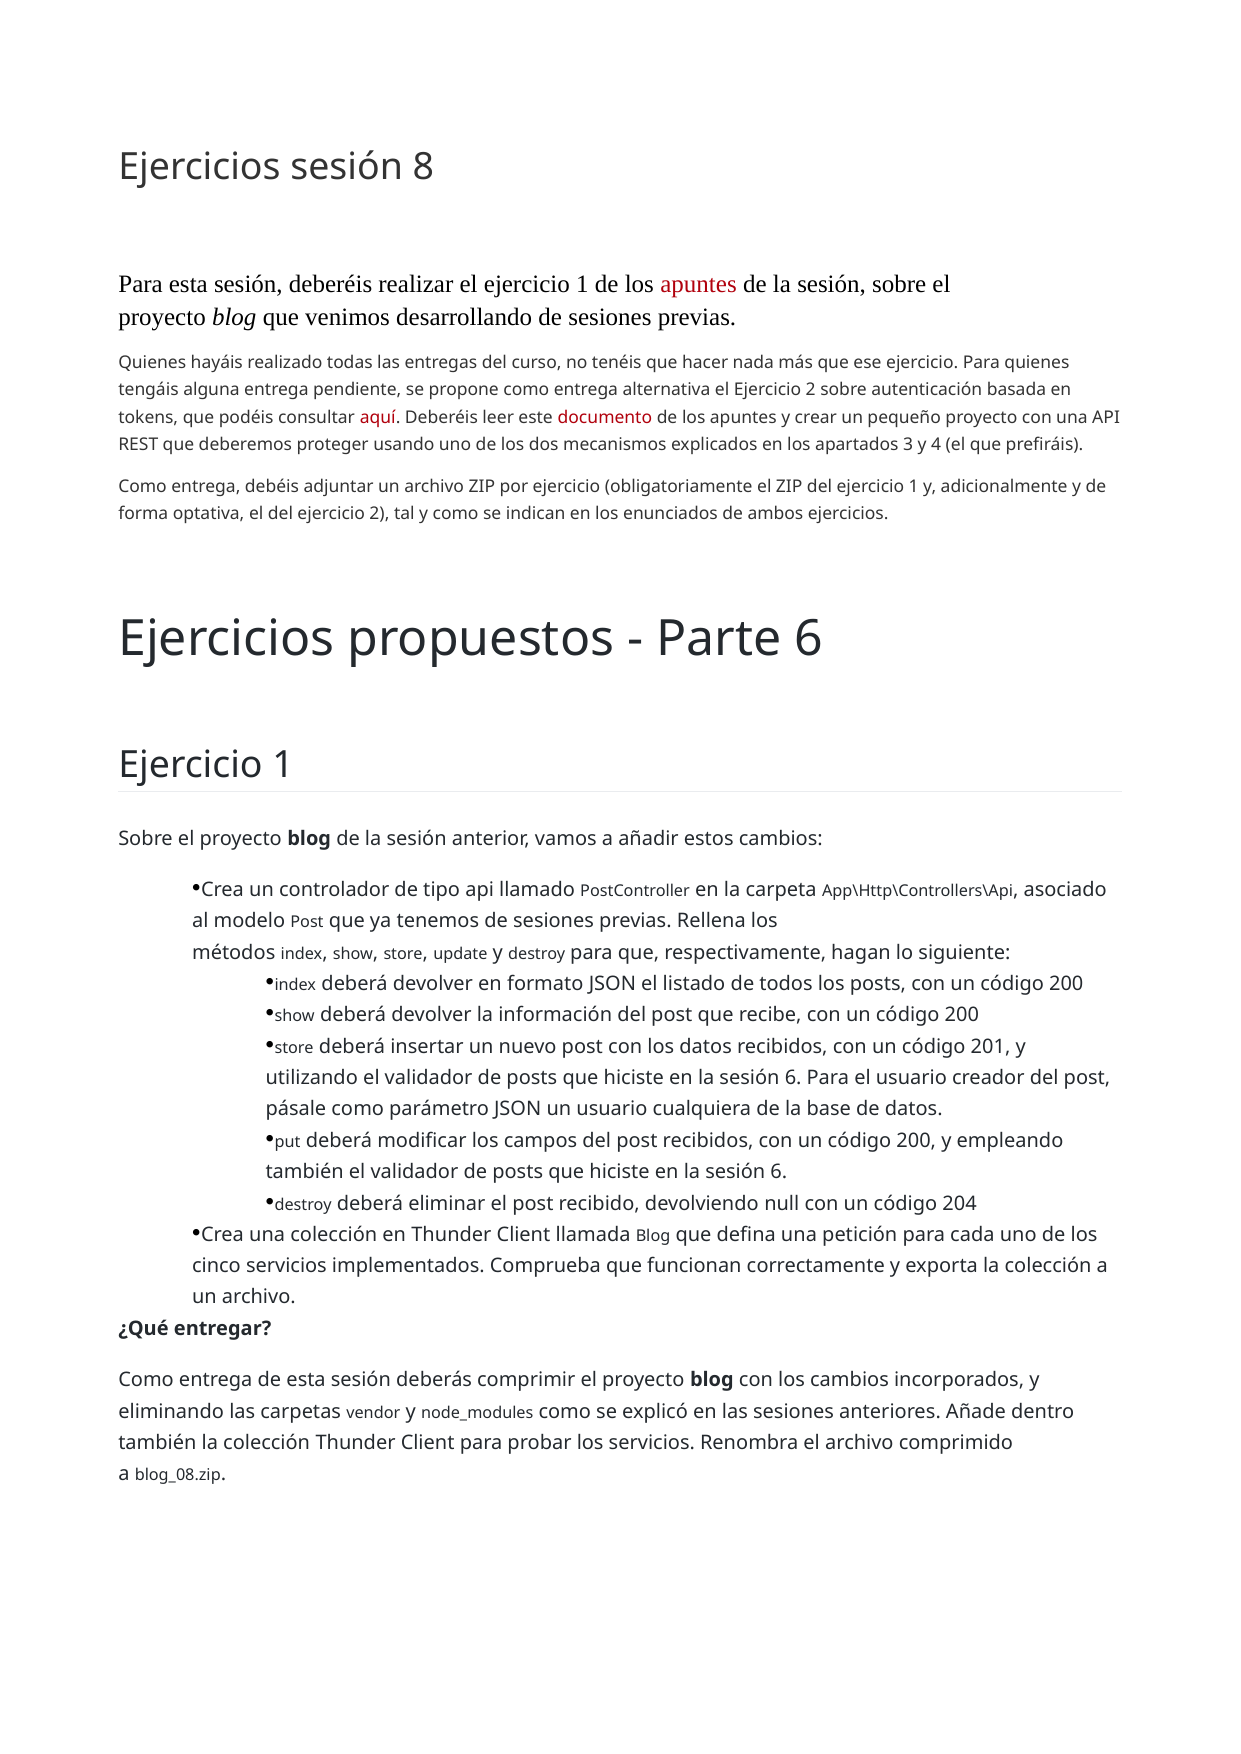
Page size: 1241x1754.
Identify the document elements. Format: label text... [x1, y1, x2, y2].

list store deberá insertar un nuevo post con los datos recibidos, con un código 201, y utilizando el validador de posts que hiciste en la sesión 6. Para el usuario creador del post, pásale como parámetro JSON un usuario cualquiera de la base de datos. [118, 1032, 1122, 1122]
list index deberá devolver en formato JSON el listado de todos los posts, con un código 200 [118, 969, 1122, 996]
text Sobre el proyecto blog de la sesión anterior, vamos a añadir estos cambios: [118, 824, 1122, 851]
text ¿Qué entregar? [118, 1314, 1122, 1341]
list Crea un controlador de tipo api llamado PostController en la carpeta App\Http\Controllers\Api, asociado al modelo Post que ya tenemos de sesiones previas. Rellena los métodos index, show, store, update y destroy para que, respectivamente, hagan lo siguiente: [118, 875, 1122, 965]
subtitle Ejercicios propuestos - Parte 6 [118, 602, 1122, 670]
text Como entrega de esta sesión deberás comprimir el proyecto blog con los cambios incorporados, y eliminando las carpetas vendor y node_modules como se explicó en las sesiones anteriores. Añade dentro también la colección Thunder Client para probar los servicios. Renombra el archivo comprimido a blog_08.zip. [118, 1365, 1122, 1487]
list show deberá devolver la información del post que recibe, con un código 200 [118, 1000, 1122, 1028]
list destroy deberá eliminar el post recibido, devolviendo null con un código 204 [118, 1188, 1122, 1216]
subtitle Ejercicios sesión 8 [118, 139, 1122, 190]
subtitle Ejercicio 1 [118, 737, 1122, 791]
text Como entrega, debéis adjuntar un archivo ZIP por ejercicio (obligatoriamente el ZIP del ejercicio 1 y, adicionalmente y de forma optativa, el del ejercicio 2), tal y como se indican en los enunciados de ambos ejercicios. [118, 474, 1122, 525]
list Crea una colección en Thunder Client llamada Blog que defina una petición para cada uno de los cinco servicios implementados. Comprueba que funcionan correctamente y exporta la colección a un archivo. [118, 1220, 1122, 1310]
list put deberá modificar los campos del post recibidos, con un código 200, y empleando también el validador de posts que hiciste en la sesión 6. [118, 1126, 1122, 1184]
text Para esta sesión, deberéis realizar el ejercicio 1 de los apuntes de la sesión, sobre el proyecto blog que venimos desarrollando de sesiones previas. [118, 269, 1122, 331]
text Quienes hayáis realizado todas las entregas del curso, no tenéis que hacer nada más que ese ejercicio. Para quienes tengáis alguna entrega pendiente, se propone como entrega alternativa el Ejercicio 2 sobre autenticación basada en tokens, que podéis consultar aquí. Deberéis leer este documento de los apuntes y crear un pequeño proyecto con una API REST que deberemos proteger usando uno de los dos mecanismos explicados en los apartados 3 y 4 (el que prefiráis). [118, 349, 1122, 456]
